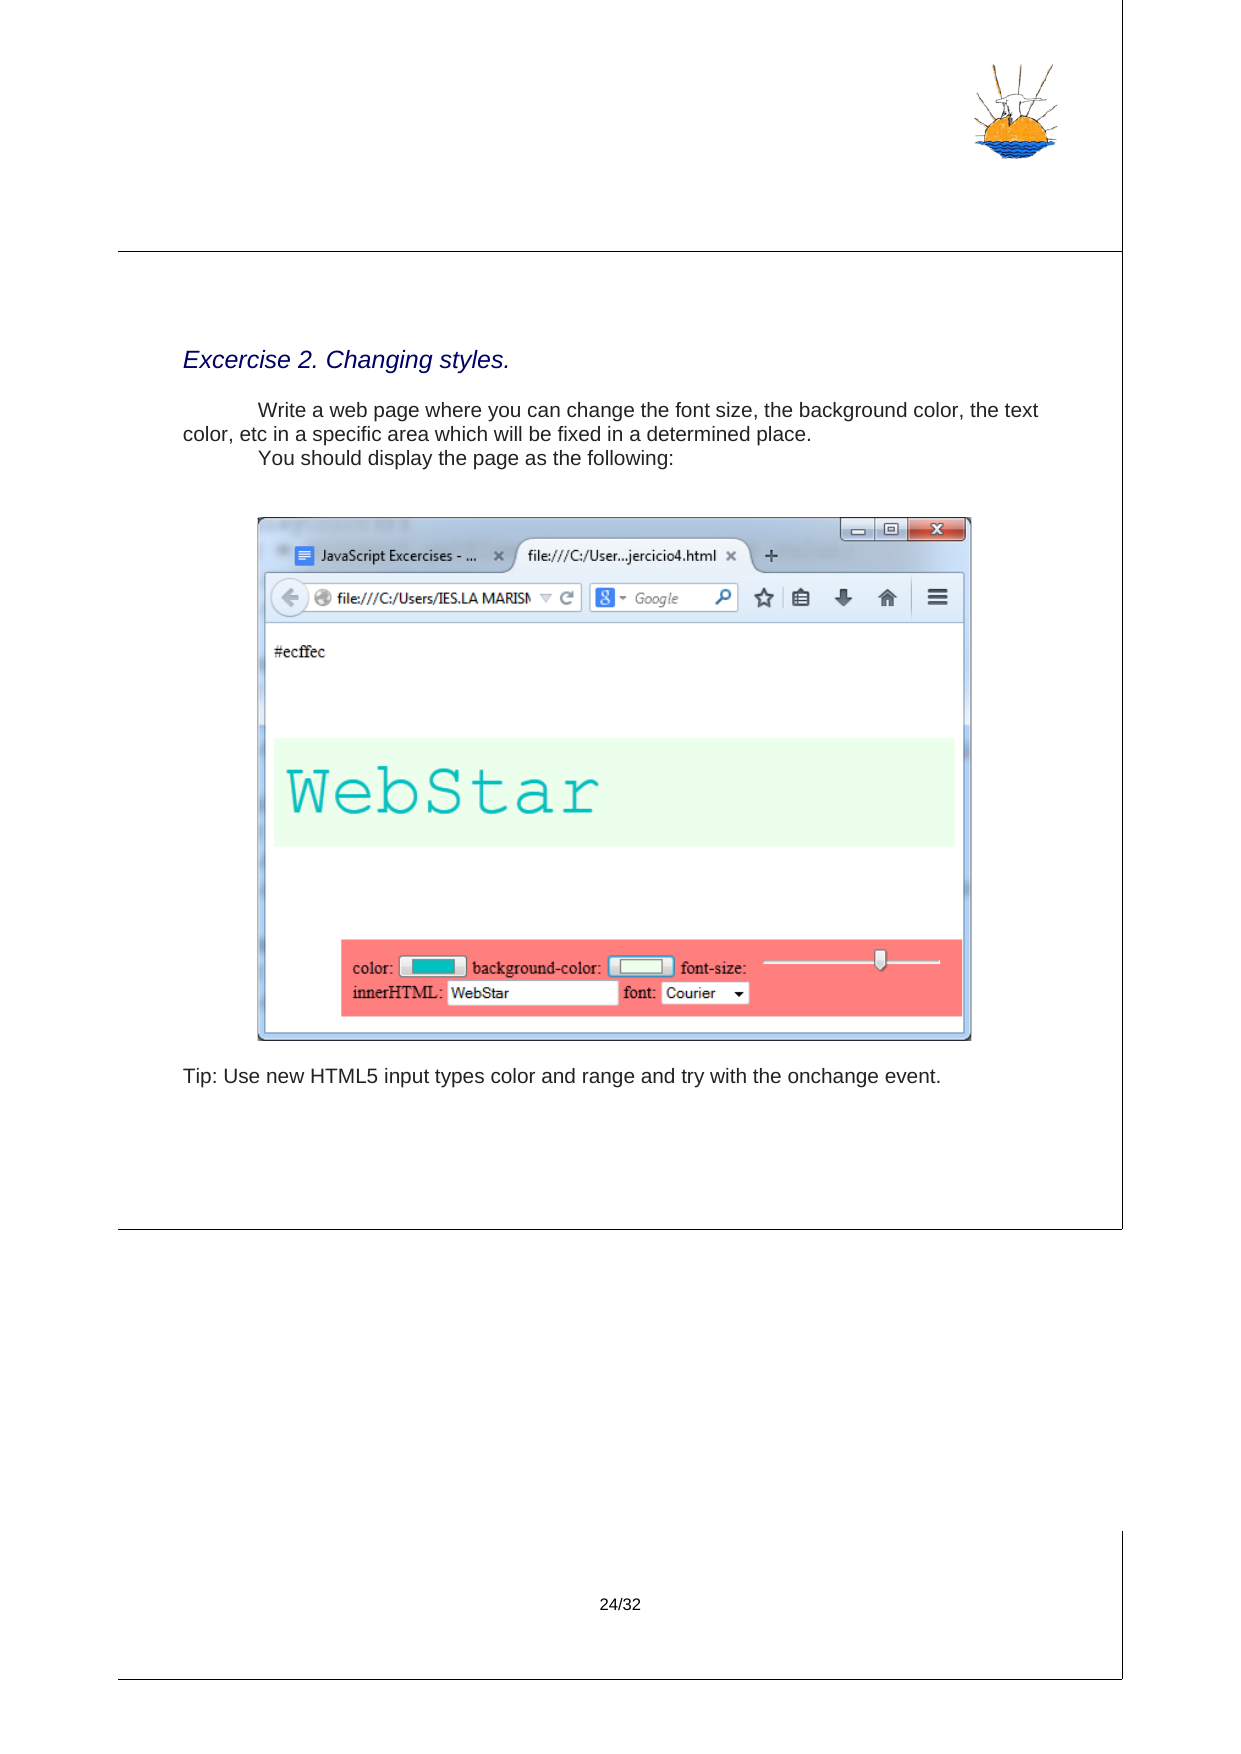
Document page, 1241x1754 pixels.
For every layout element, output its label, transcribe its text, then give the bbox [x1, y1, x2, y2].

text Excercise 2. Changing styles. [118, 345, 1122, 374]
text Tip: Use new HTML5 input types color and range and try with the onchange event. [118, 1064, 1122, 1088]
text Write a web page where you can change the font size, the background color, the text color, etc in a specific area which will be fixed in a determined place. [118, 398, 1122, 446]
text You should display the page as the following: [118, 446, 1122, 469]
